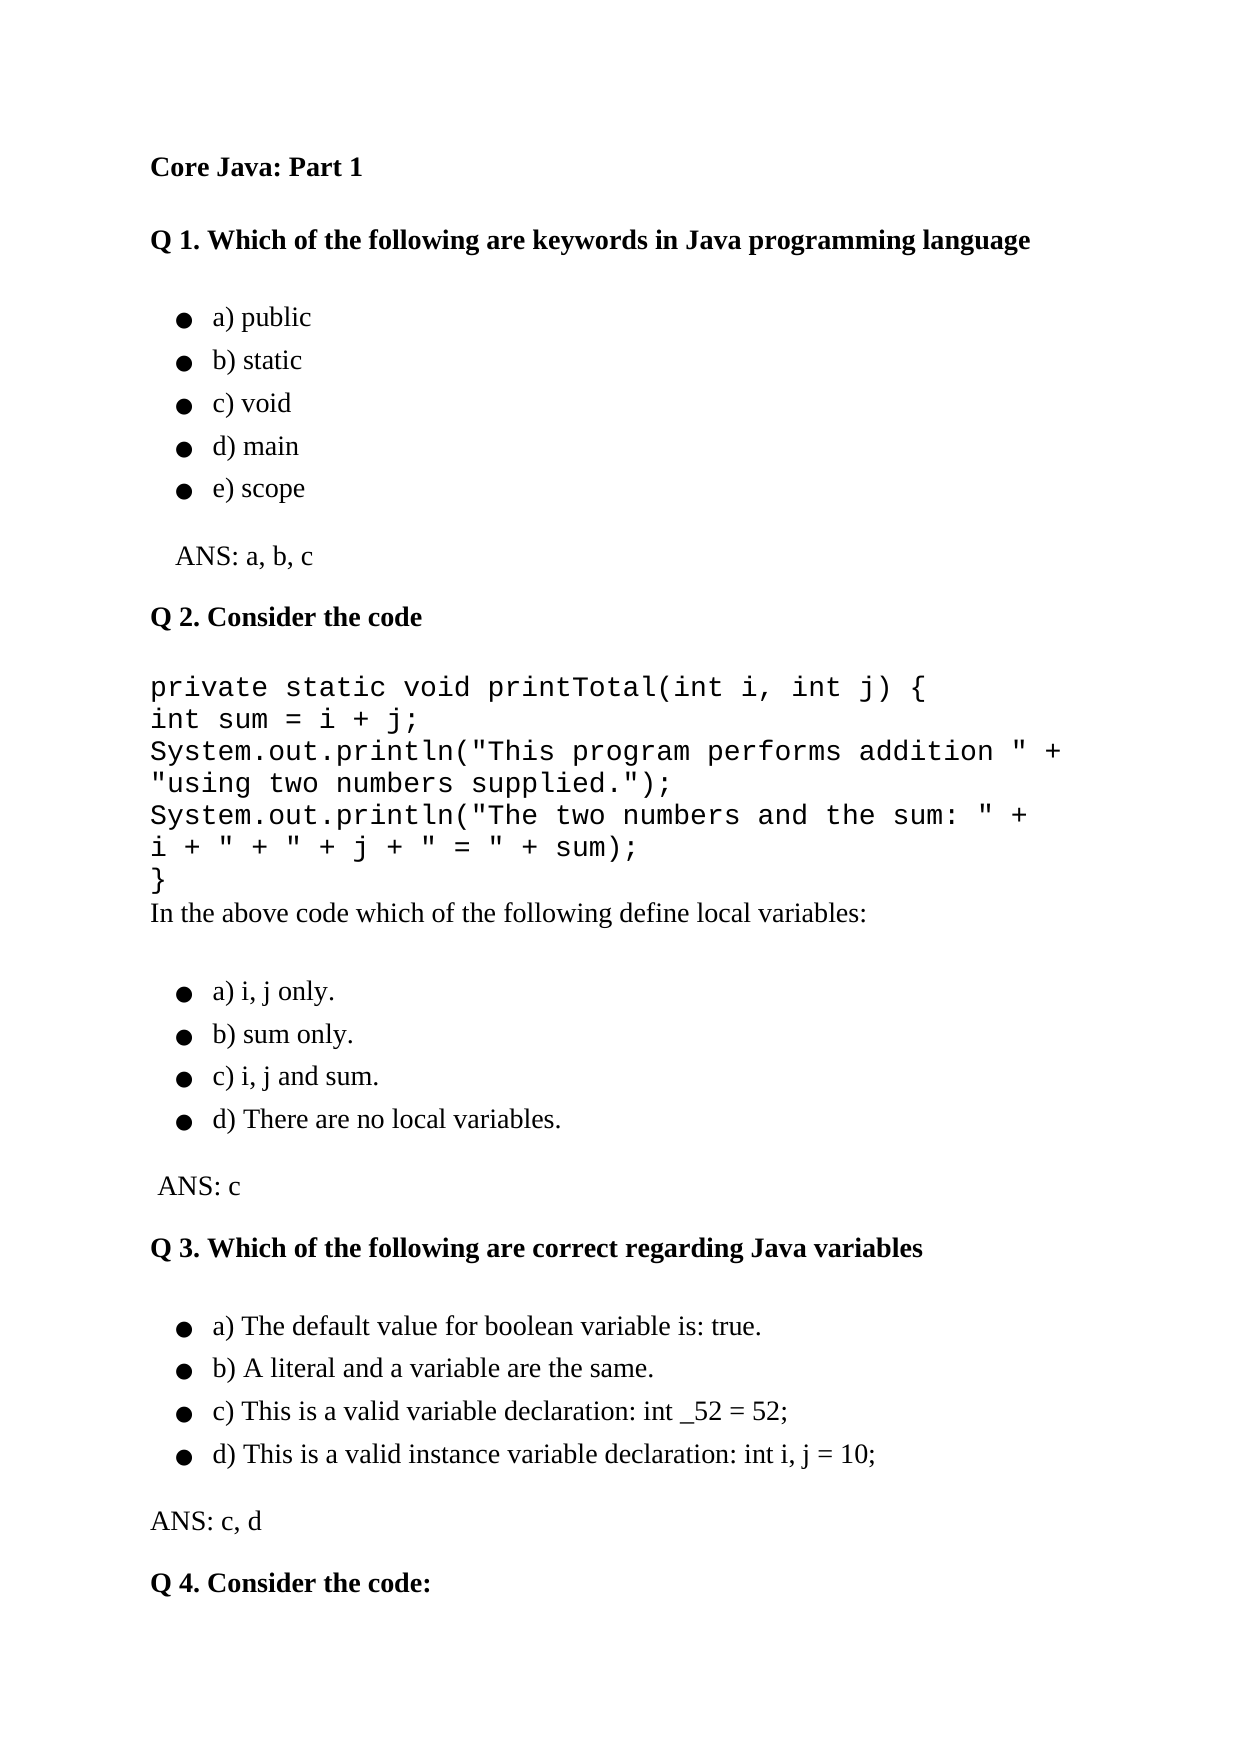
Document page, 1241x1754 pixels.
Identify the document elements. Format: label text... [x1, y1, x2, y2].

list a) i, j only. [175, 969, 1090, 1012]
list b) A literal and a variable are the same. [175, 1347, 1090, 1389]
text i + " + " + j + " = " + sum); [150, 833, 1090, 864]
text "using two numbers supplied."); [150, 769, 1090, 801]
text Q 3. Which of the following are correct regarding Java variables [150, 1231, 1090, 1263]
list c) This is a valid variable declaration: int _52 = 52; [175, 1389, 1090, 1432]
text System.out.println("This program performs addition " + [150, 737, 1090, 769]
list e) scope [175, 467, 1090, 509]
list a) public [175, 296, 1090, 339]
text Q 2. Consider the code [150, 600, 1090, 633]
text In the above code which of the following define local variables: [150, 896, 1090, 929]
list d) There are no local variables. [175, 1098, 1090, 1140]
list d) This is a valid instance variable declaration: int i, j = 10; [175, 1432, 1090, 1475]
list ANS: c, d [150, 1504, 1090, 1536]
text int sum = i + j; [150, 705, 1090, 737]
text System.out.println("The two numbers and the sum: " + [150, 801, 1090, 833]
list a) The default value for boolean variable is: true. [175, 1304, 1090, 1347]
text Core Java: Part 1 [150, 150, 1090, 182]
list ANS: c [150, 1169, 1090, 1202]
list c) void [175, 381, 1090, 424]
list ANS: a, b, c [175, 539, 1090, 571]
text Q 1. Which of the following are keywords in Java programming language [150, 223, 1090, 255]
list c) i, j and sum. [175, 1055, 1090, 1098]
list d) main [175, 424, 1090, 467]
text } [150, 864, 1090, 896]
list b) sum only. [175, 1012, 1090, 1055]
text Q 4. Consider the code: [150, 1566, 1090, 1598]
list b) static [175, 339, 1090, 381]
text private static void printTotal(int i, int j) { [150, 673, 1090, 705]
